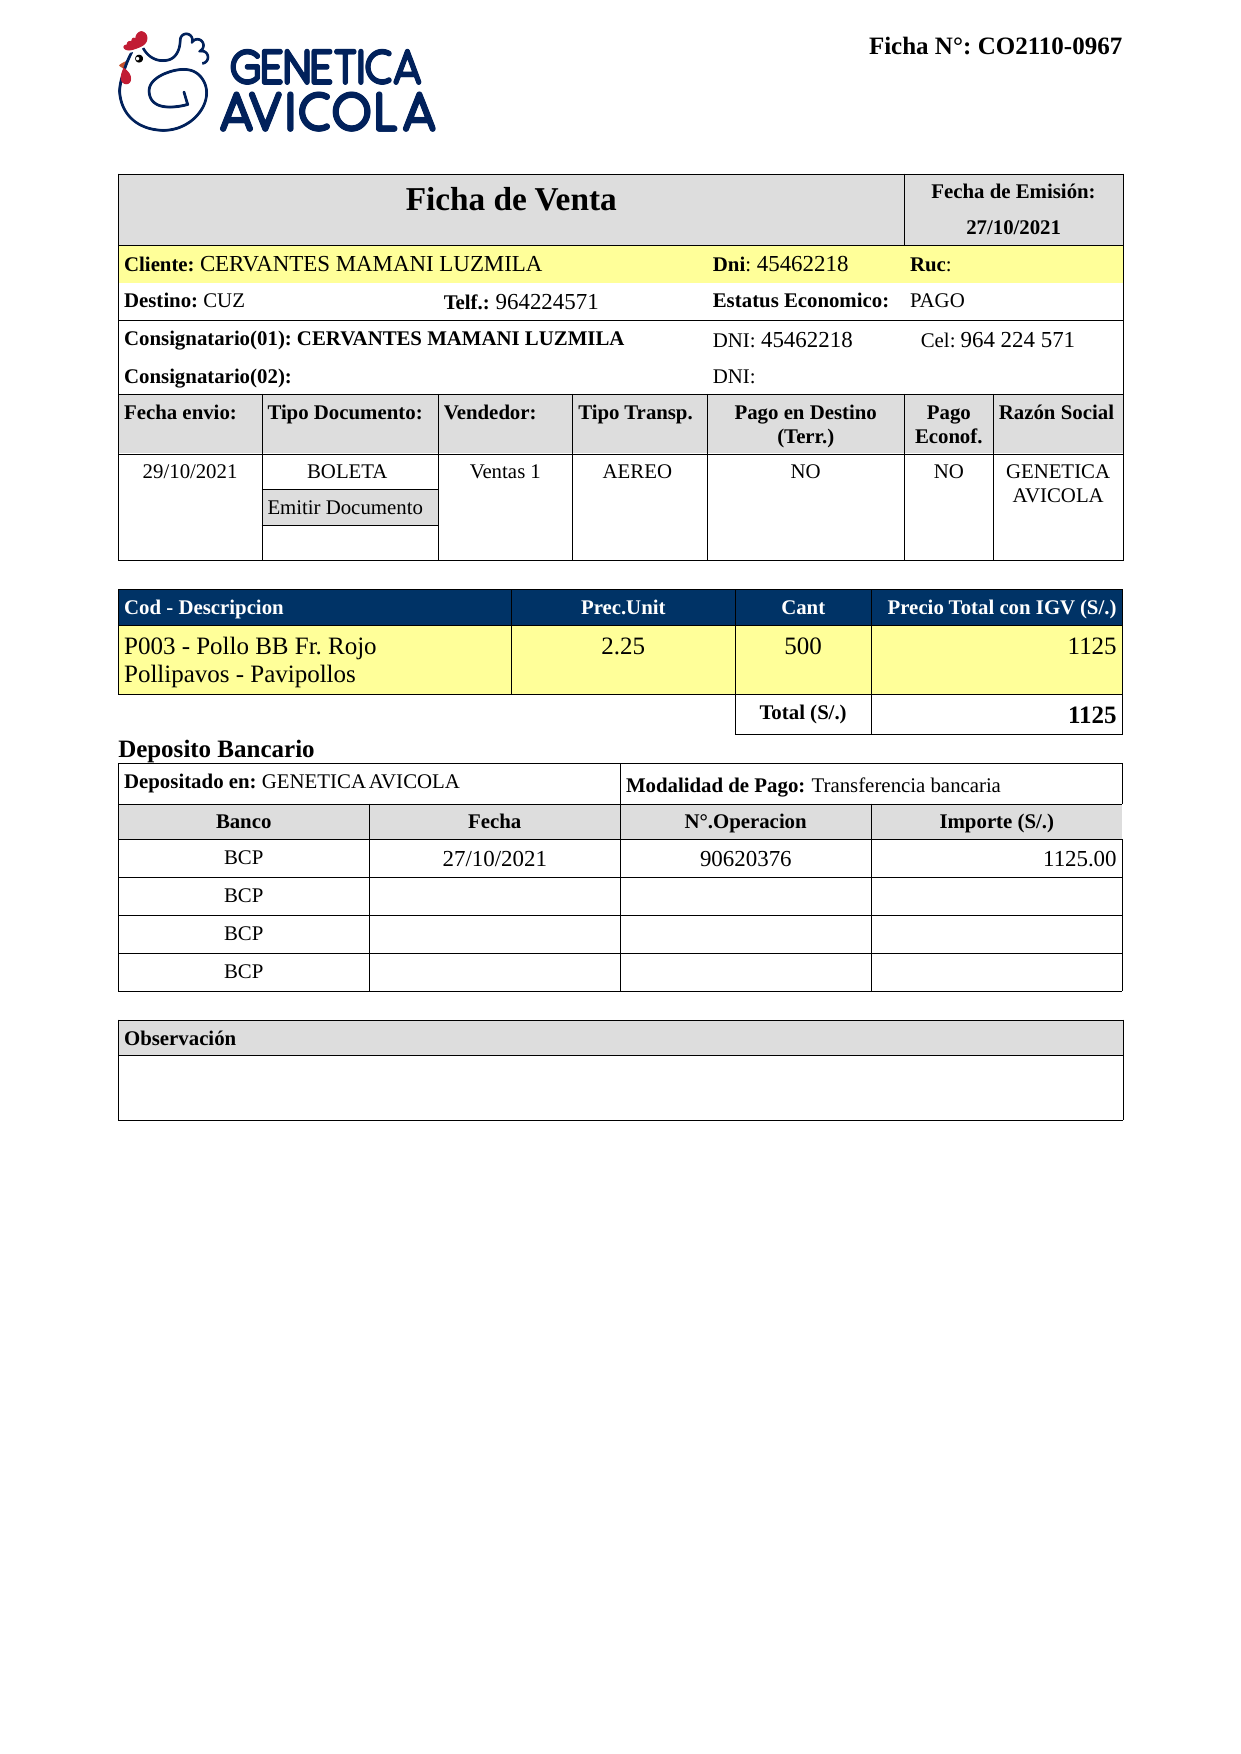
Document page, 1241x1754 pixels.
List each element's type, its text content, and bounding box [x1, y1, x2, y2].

table_header Cant [736, 590, 871, 625]
table_cell 29/10/2021 [119, 455, 262, 560]
table_cell [370, 916, 620, 953]
table_cell [370, 954, 620, 991]
table_cell [872, 954, 1122, 991]
table_cell [872, 878, 1122, 915]
table_cell Importe (S/.) [872, 805, 1122, 839]
table_cell [263, 526, 438, 560]
table_cell Banco [119, 805, 369, 839]
table_cell Tipo Documento: [263, 395, 438, 453]
table_cell [119, 1056, 1123, 1119]
table_cell Total (S/.) [736, 695, 871, 734]
table_cell [118, 695, 511, 734]
table_header Modalidad de Pago: Transferencia bancaria [621, 764, 1122, 803]
table_cell 27/10/2021 [370, 840, 620, 877]
table_cell 1125 [872, 626, 1122, 694]
table_cell 27/10/2021 [905, 209, 1123, 245]
table_cell Fecha [370, 805, 620, 839]
table_cell NO [708, 455, 904, 560]
picture [118, 31, 436, 132]
table_header Prec.Unit [512, 590, 735, 625]
table_cell Emitir Documento [263, 490, 438, 525]
table_cell Dni: 45462218 [707, 246, 904, 283]
table_cell BCP [119, 954, 369, 991]
table_cell N°.Operacion [621, 805, 871, 839]
table_header Precio Total con IGV (S/.) [872, 590, 1122, 625]
table_cell [370, 878, 620, 915]
table_cell Fecha envio: [119, 395, 262, 453]
table_header Ficha de Venta [119, 175, 904, 245]
table_cell Ruc: [904, 246, 1123, 283]
table_header Observación [119, 1021, 1123, 1055]
table_cell Consignatario(01): CERVANTES MAMANI LUZMILA [119, 321, 707, 358]
table_cell Pago en Destino (Terr.) [708, 395, 904, 453]
table_cell BCP [119, 878, 369, 915]
table_cell Razón Social [994, 395, 1123, 453]
table_cell Telf.: 964224571 [438, 283, 707, 320]
table_cell Destino: CUZ [119, 283, 438, 320]
table_cell 1125 [872, 695, 1122, 734]
table_cell AEREO [573, 455, 707, 560]
table_cell Pago Econof. [905, 395, 993, 453]
table_cell [511, 695, 735, 734]
table_cell BOLETA [263, 455, 438, 489]
table_cell 90620376 [621, 840, 871, 877]
table_cell [872, 916, 1122, 953]
table_cell 500 [736, 626, 871, 694]
table_cell [621, 878, 871, 915]
table_cell Ventas 1 [439, 455, 572, 560]
text Deposito Bancario [118, 734, 1122, 763]
table_cell 1125.00 [872, 840, 1122, 877]
table_cell GENETICA AVICOLA [994, 455, 1123, 560]
table_cell Cliente: CERVANTES MAMANI LUZMILA [119, 246, 707, 283]
table_cell 2.25 [512, 626, 735, 694]
table_cell Consignatario(02): [119, 358, 707, 394]
table_cell P003 - Pollo BB Fr. Rojo Pollipavos - Pavipollos [119, 626, 511, 694]
table_cell [621, 954, 871, 991]
table_header Fecha de Emisión: [905, 175, 1123, 209]
table_cell PAGO [904, 283, 1123, 320]
table_cell Estatus Economico: [707, 283, 904, 320]
table_cell NO [905, 455, 993, 560]
table_header Depositado en: GENETICA AVICOLA [119, 764, 620, 803]
table_header Cod - Descripcion [119, 590, 511, 625]
table_cell BCP [119, 916, 369, 953]
table_cell Cel: 964 224 571 [915, 321, 1123, 358]
table_cell BCP [119, 840, 369, 877]
table_cell DNI: 45462218 [707, 321, 915, 358]
table_cell Tipo Transp. [573, 395, 707, 453]
table_cell DNI: [707, 358, 1123, 394]
table_cell Vendedor: [439, 395, 572, 453]
table_cell [621, 916, 871, 953]
